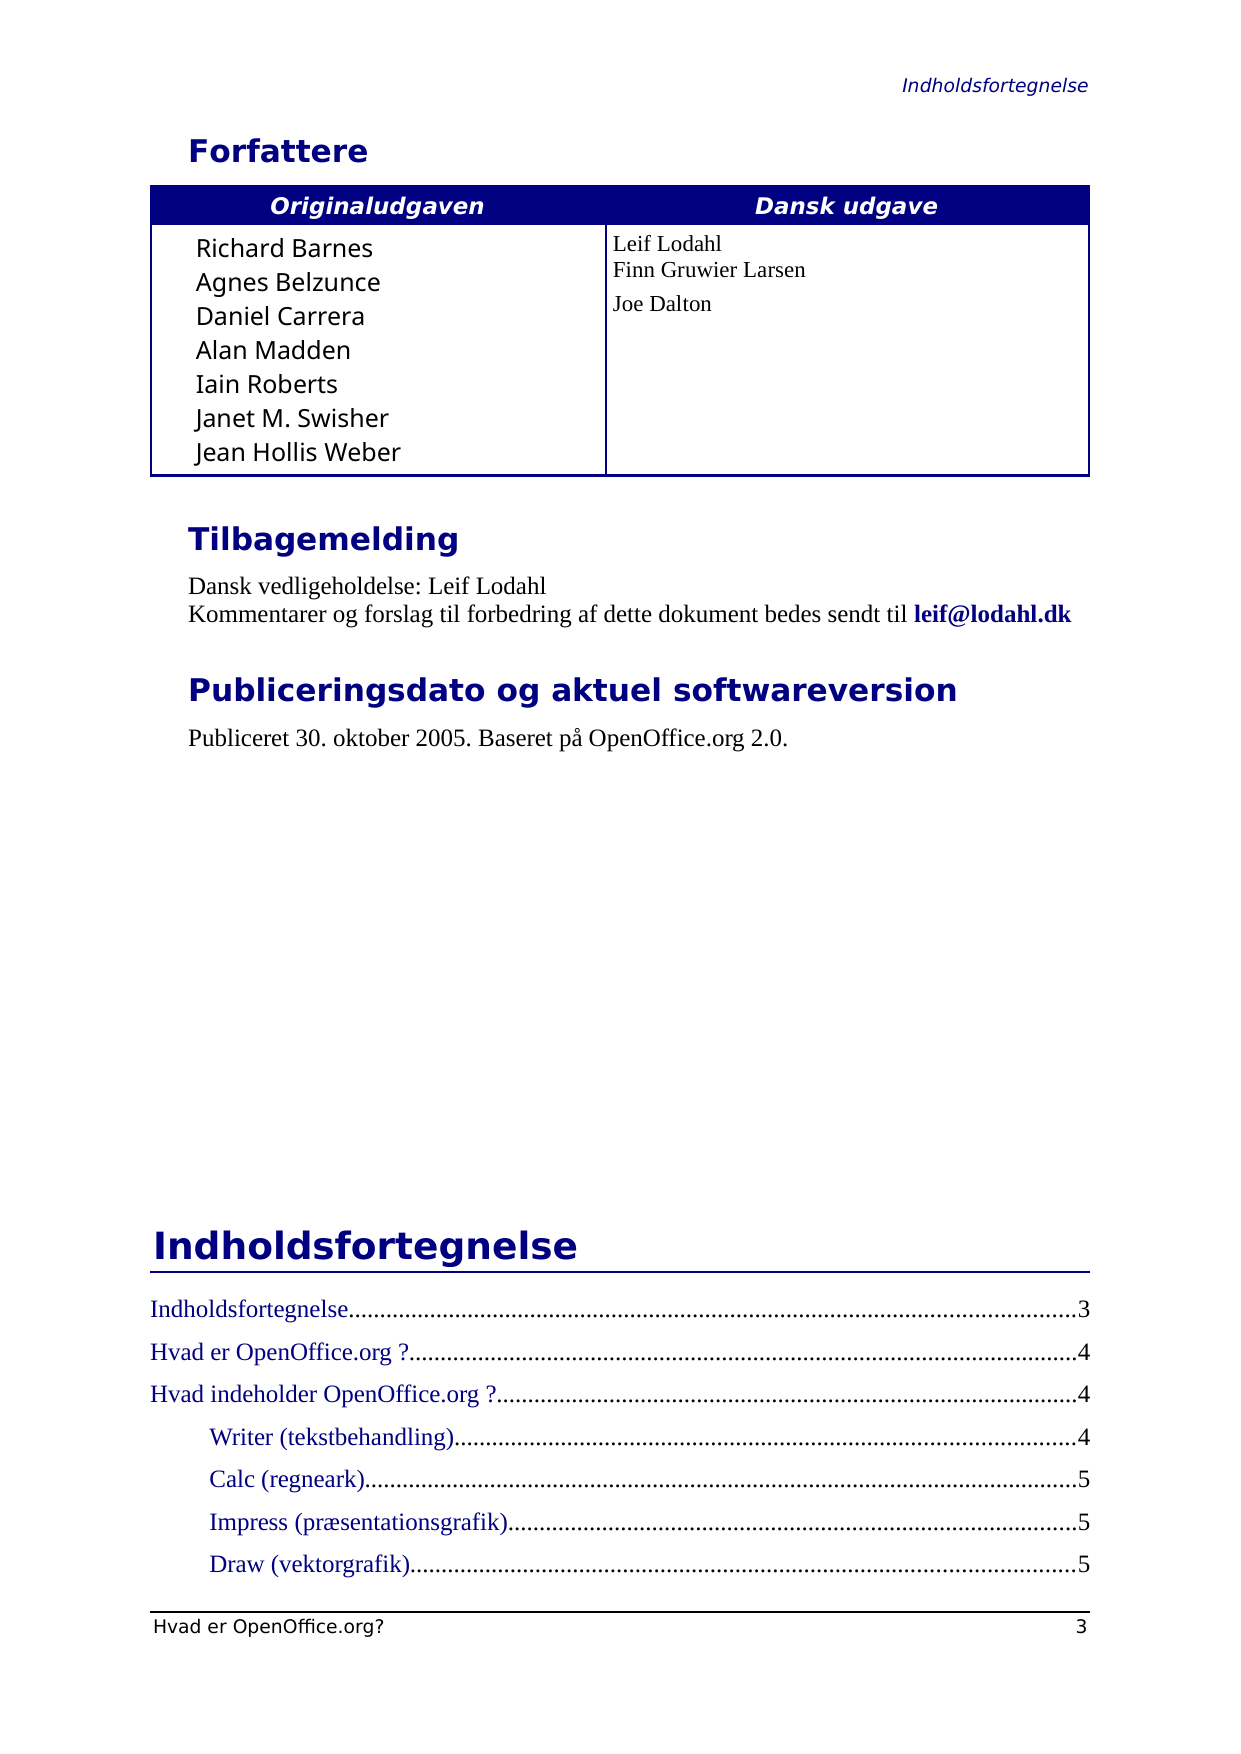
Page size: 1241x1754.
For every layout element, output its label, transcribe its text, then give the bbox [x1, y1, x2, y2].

subtitle Tilbagemelding [188, 521, 1090, 558]
text Hvad indeholder OpenOffice.org ? 4 [150, 1380, 1090, 1408]
text Dansk vedligeholdelse: Leif Lodahl Kommentarer og forslag til forbedring af dette dokument bedes sendt til leif@lodahl.dk [188, 572, 1090, 628]
table_header Originaludgaven [152, 187, 605, 225]
subtitle Forfattere [188, 134, 1090, 170]
text Publiceret 30. oktober 2005. Baseret på OpenOffice.org 2.0. [188, 724, 1090, 752]
table_cell Leif Lodahl Finn Gruwier Larsen Joe Dalton [607, 225, 1088, 474]
text Impress (præsentationsgrafik) 5 [209, 1508, 1090, 1536]
text Hvad er OpenOffice.org ? 4 [150, 1338, 1090, 1366]
text Draw (vektorgrafik) 5 [209, 1550, 1090, 1578]
text Writer (tekstbehandling) 4 [209, 1423, 1090, 1451]
text Calc (regneark) 5 [209, 1465, 1090, 1493]
subtitle Indholdsfortegnelse [150, 1221, 1090, 1271]
table_header Dansk udgave [607, 187, 1088, 225]
subtitle Publiceringsdato og aktuel softwareversion [188, 673, 1090, 709]
text Indholdsfortegnelse 3 [150, 1295, 1090, 1323]
table_cell Richard Barnes Agnes Belzunce Daniel Carrera Alan Madden Iain Roberts Janet M. Swisher Jean Hollis Weber [152, 225, 605, 474]
